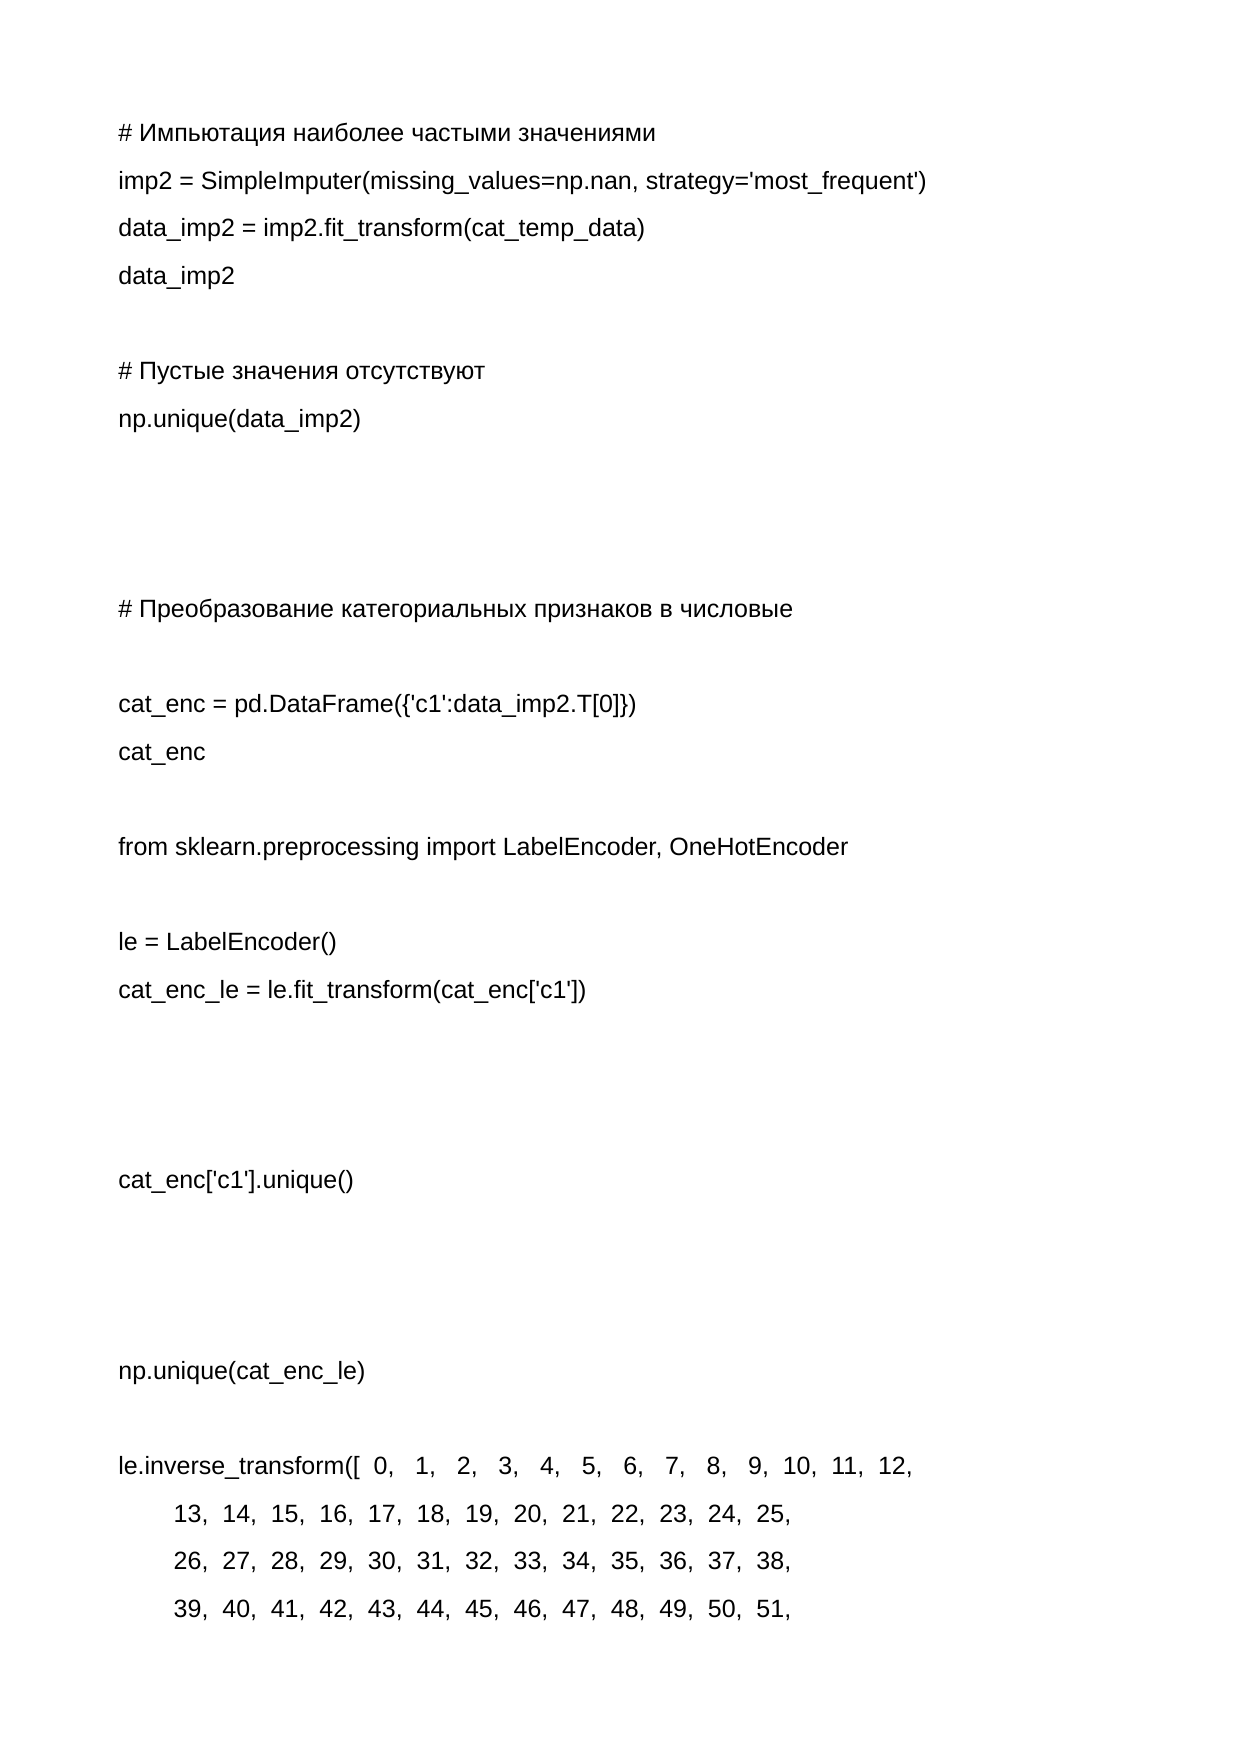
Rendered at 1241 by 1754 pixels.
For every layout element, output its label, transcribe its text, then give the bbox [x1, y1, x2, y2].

text # Преобразование категориальных признаков в числовые [118, 594, 1122, 623]
text # Пустые значения отсутствуют [118, 356, 1122, 385]
text np.unique(cat_enc_le) [118, 1356, 1122, 1384]
text # Импьютация наиболее частыми значениями [118, 118, 1122, 147]
text data_imp2 = imp2.fit_transform(cat_temp_data) [118, 213, 1122, 242]
text imp2 = SimpleImputer(missing_values=np.nan, strategy='most_frequent') [118, 166, 1122, 194]
text cat_enc['c1'].unique() [118, 1165, 1122, 1194]
text data_imp2 [118, 261, 1122, 290]
text 13, 14, 15, 16, 17, 18, 19, 20, 21, 22, 23, 24, 25, [118, 1499, 1122, 1527]
text 26, 27, 28, 29, 30, 31, 32, 33, 34, 35, 36, 37, 38, [118, 1546, 1122, 1575]
text np.unique(data_imp2) [118, 404, 1122, 432]
text le.inverse_transform([ 0, 1, 2, 3, 4, 5, 6, 7, 8, 9, 10, 11, 12, [118, 1451, 1122, 1480]
text cat_enc = pd.DataFrame({'c1':data_imp2.T[0]}) [118, 689, 1122, 718]
text cat_enc [118, 737, 1122, 766]
text from sklearn.preprocessing import LabelEncoder, OneHotEncoder [118, 832, 1122, 861]
text 39, 40, 41, 42, 43, 44, 45, 46, 47, 48, 49, 50, 51, [118, 1594, 1122, 1623]
text le = LabelEncoder() [118, 927, 1122, 956]
text cat_enc_le = le.fit_transform(cat_enc['c1']) [118, 975, 1122, 1004]
